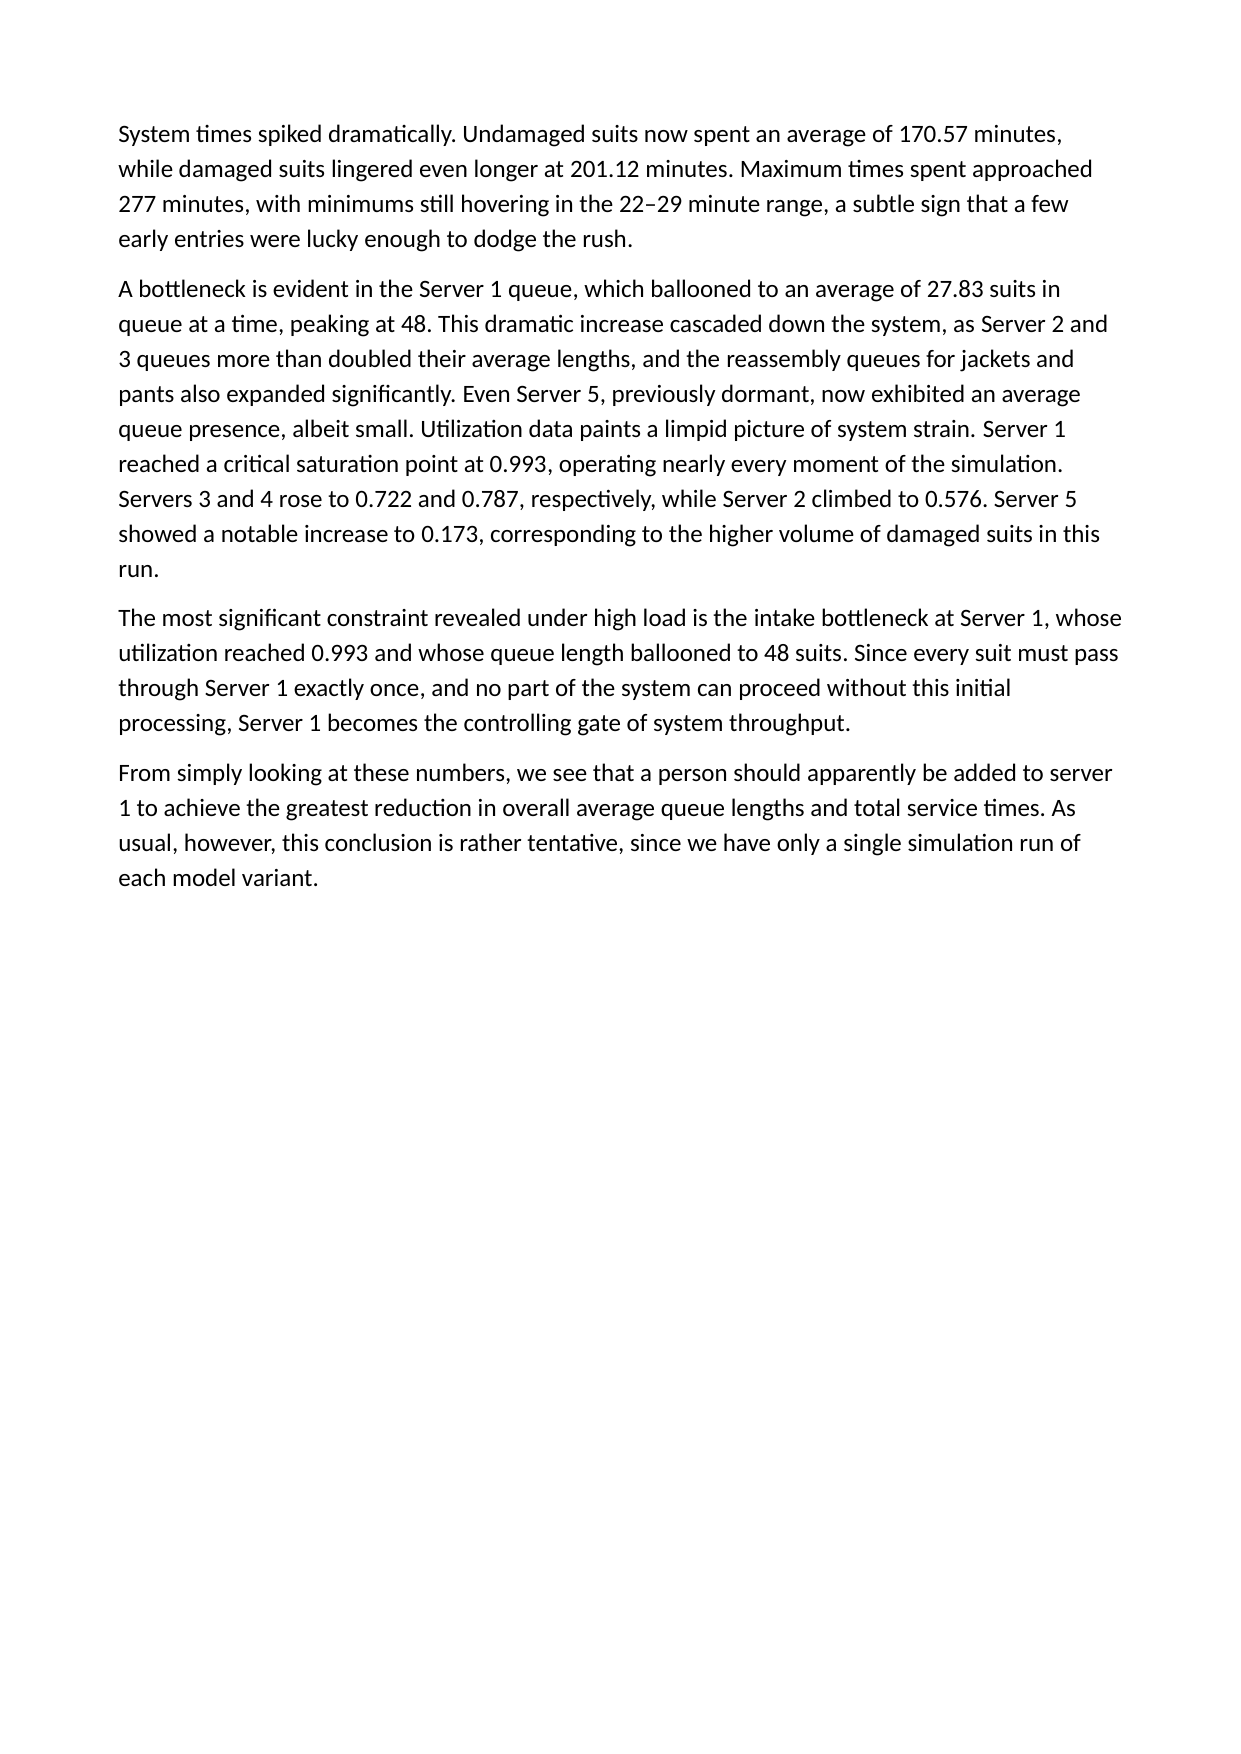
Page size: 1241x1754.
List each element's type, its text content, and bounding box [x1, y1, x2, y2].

text From simply looking at these numbers, we see that a person should apparently be added to server 1 to achieve the greatest reduction in overall average queue lengths and total service times. As usual, however, this conclusion is rather tentative, since we have only a single simulation run of each model variant. [118, 757, 1122, 892]
text The most significant constraint revealed under high load is the intake bottleneck at Server 1, whose utilization reached 0.993 and whose queue length ballooned to 48 suits. Since every suit must pass through Server 1 exactly once, and no part of the system can proceed without this initial processing, Server 1 becomes the controlling gate of system throughput. [118, 602, 1122, 738]
text A bottleneck is evident in the Server 1 queue, which ballooned to an average of 27.83 suits in queue at a time, peaking at 48. This dramatic increase cascaded down the system, as Server 2 and 3 queues more than doubled their average lengths, and the reassembly queues for jackets and pants also expanded significantly. Even Server 5, previously dormant, now exhibited an average queue presence, albeit small. Utilization data paints a limpid picture of system strain. Server 1 reached a critical saturation point at 0.993, operating nearly every moment of the simulation. Servers 3 and 4 rose to 0.722 and 0.787, respectively, while Server 2 climbed to 0.576. Server 5 showed a notable increase to 0.173, corresponding to the higher volume of damaged suits in this run. [118, 273, 1122, 583]
text System times spiked dramatically. Undamaged suits now spent an average of 170.57 minutes, while damaged suits lingered even longer at 201.12 minutes. Maximum times spent approached 277 minutes, with minimums still hovering in the 22–29 minute range, a subtle sign that a few early entries were lucky enough to dodge the rush. [118, 118, 1122, 254]
